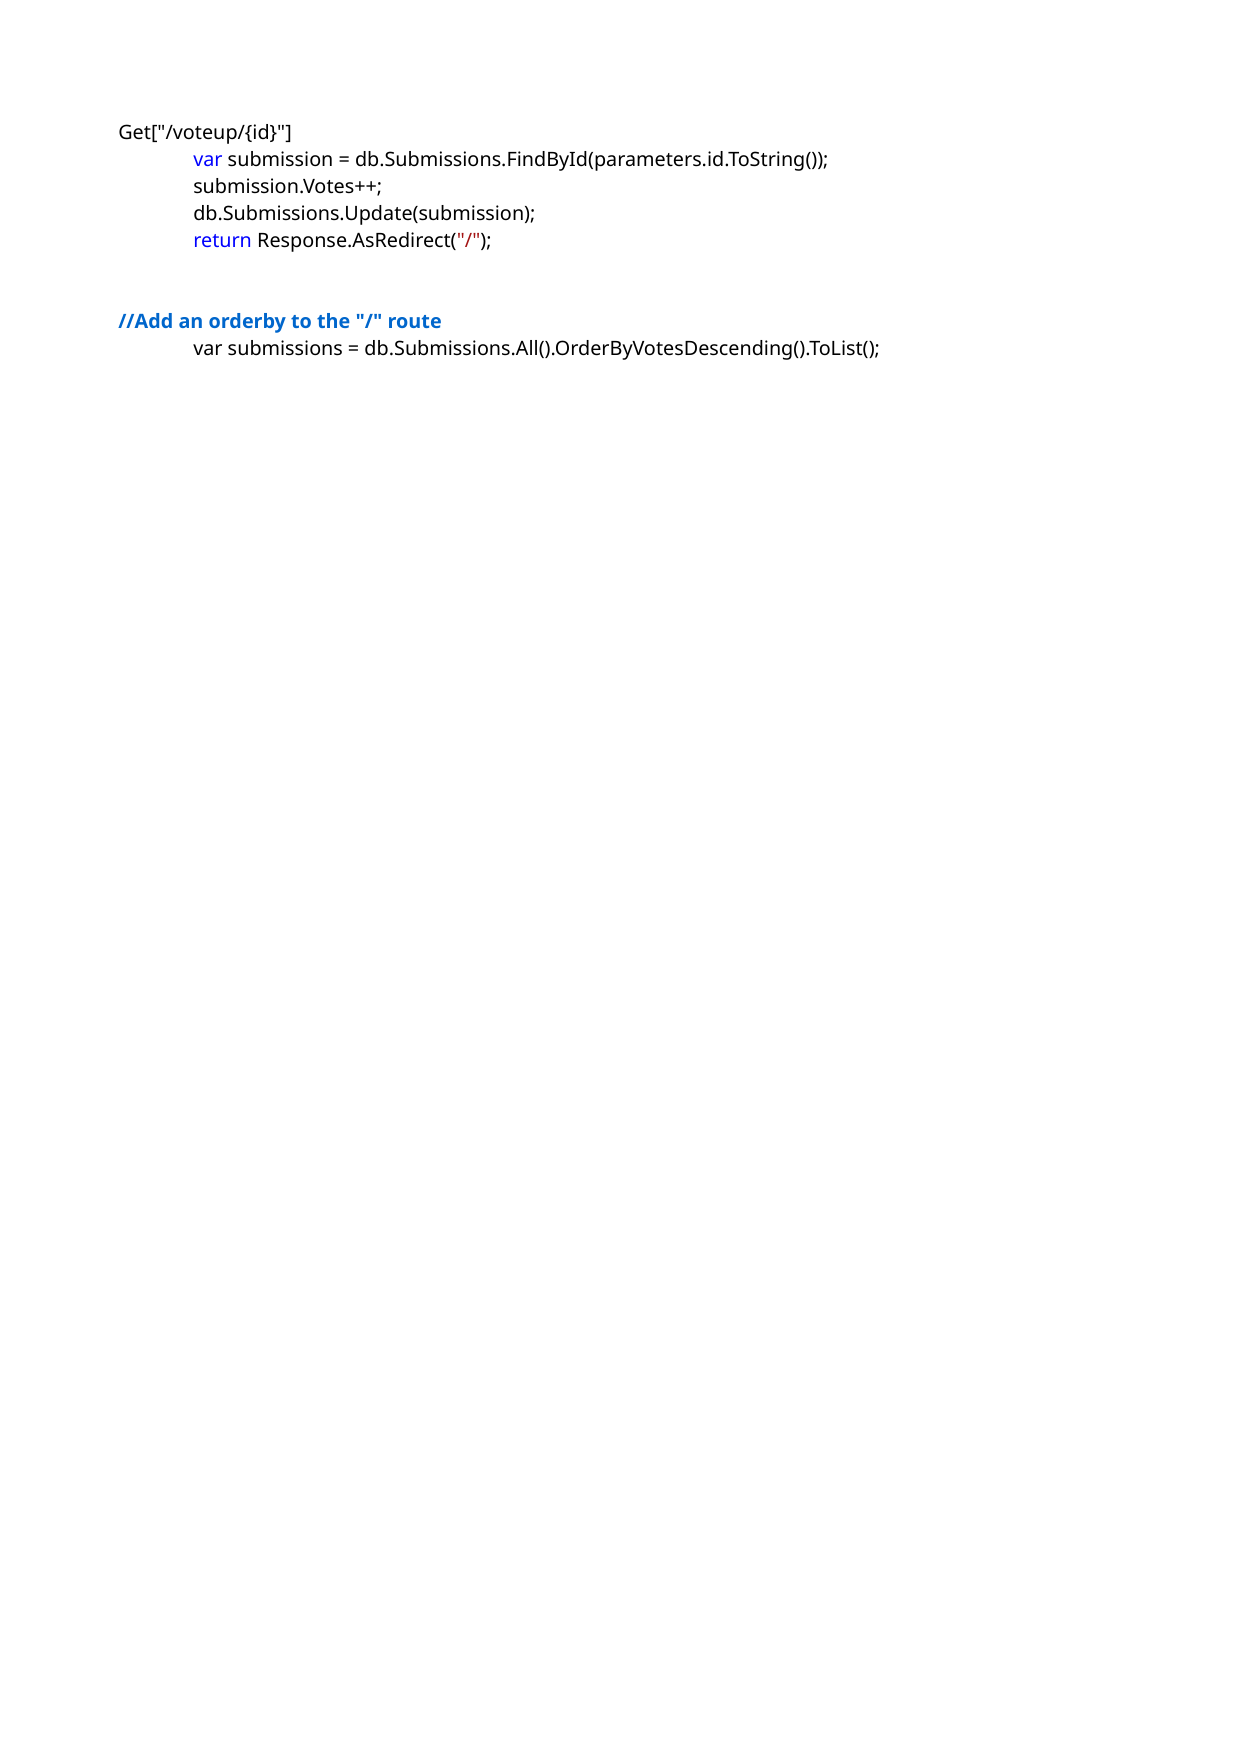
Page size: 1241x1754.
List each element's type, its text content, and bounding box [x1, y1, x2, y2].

text var submissions = db.Submissions.All().OrderByVotesDescending().ToList(); [118, 334, 1122, 361]
text db.Submissions.Update(submission); [118, 199, 1122, 226]
text var submission = db.Submissions.FindById(parameters.id.ToString()); [118, 145, 1122, 172]
text Get["/voteup/{id}"] [118, 118, 1122, 145]
text //Add an orderby to the "/" route [118, 307, 1122, 334]
text return Response.AsRedirect("/"); [118, 226, 1122, 253]
text submission.Votes++; [118, 172, 1122, 199]
